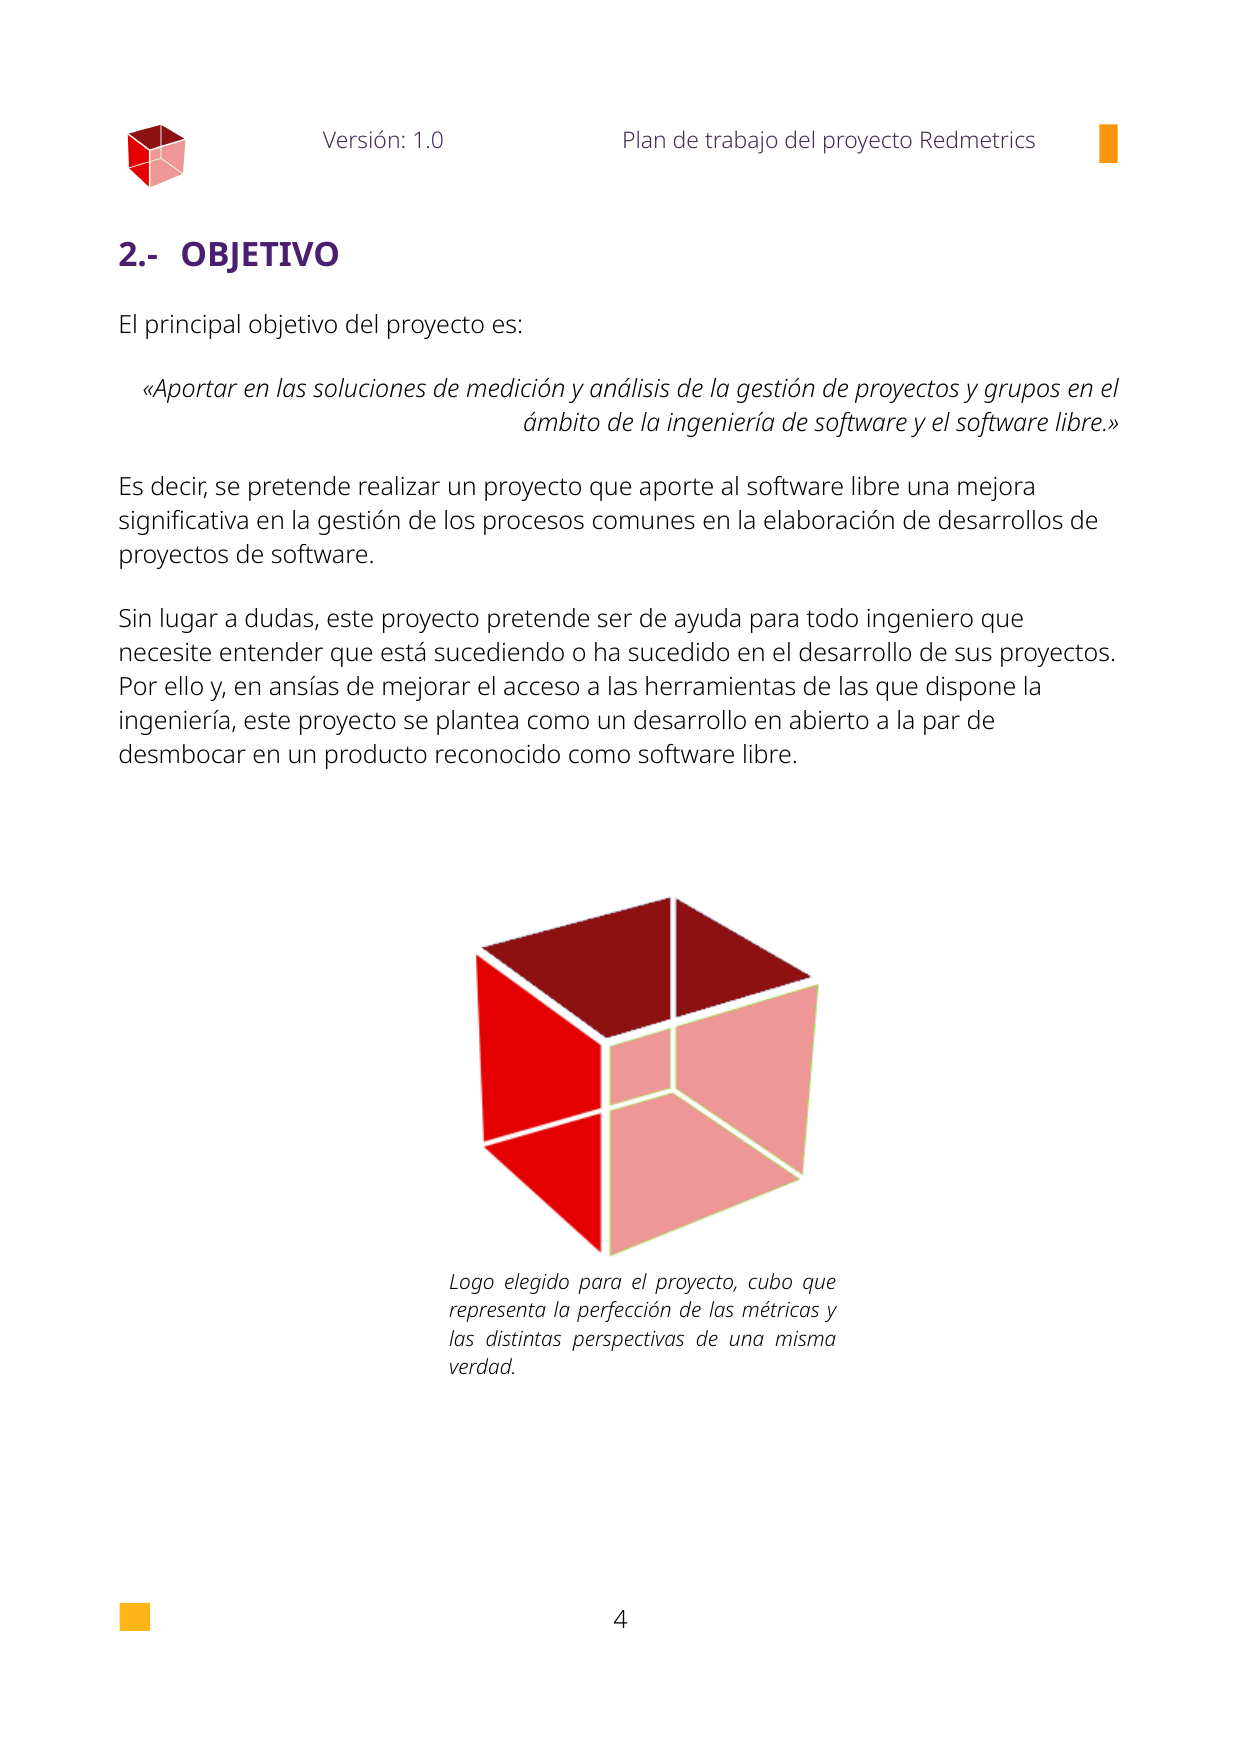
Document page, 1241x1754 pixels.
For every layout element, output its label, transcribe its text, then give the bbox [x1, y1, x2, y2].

picture [449, 888, 840, 1267]
text Es decir, se pretende realizar un proyecto que aporte al software libre una mejora significativa en la gestión de los procesos comunes en la elaboración de desarrollos de proyectos de software. [118, 469, 1122, 571]
text Sin lugar a dudas, este proyecto pretende ser de ayuda para todo ingeniero que necesite entender que está sucediendo o ha sucedido en el desarrollo de sus proyectos. Por ello y, en ansías de mejorar el acceso a las herramientas de las que dispone la ingeniería, este proyecto se plantea como un desarrollo en abierto a la par de desmbocar en un producto reconocido como software libre. [118, 601, 1122, 771]
picture [123, 123, 189, 189]
subtitle Objetivo [118, 231, 1122, 276]
text Logo elegido para el proyecto, cubo que representa la perfección de las métricas y las distintas perspectivas de una misma verdad. [449, 1267, 839, 1381]
text «Aportar en las soluciones de medición y análisis de la gestión de proyectos y grupos en el ámbito de la ingeniería de software y el software libre.» [118, 371, 1122, 439]
text El principal objetivo del proyecto es: [118, 306, 1122, 341]
